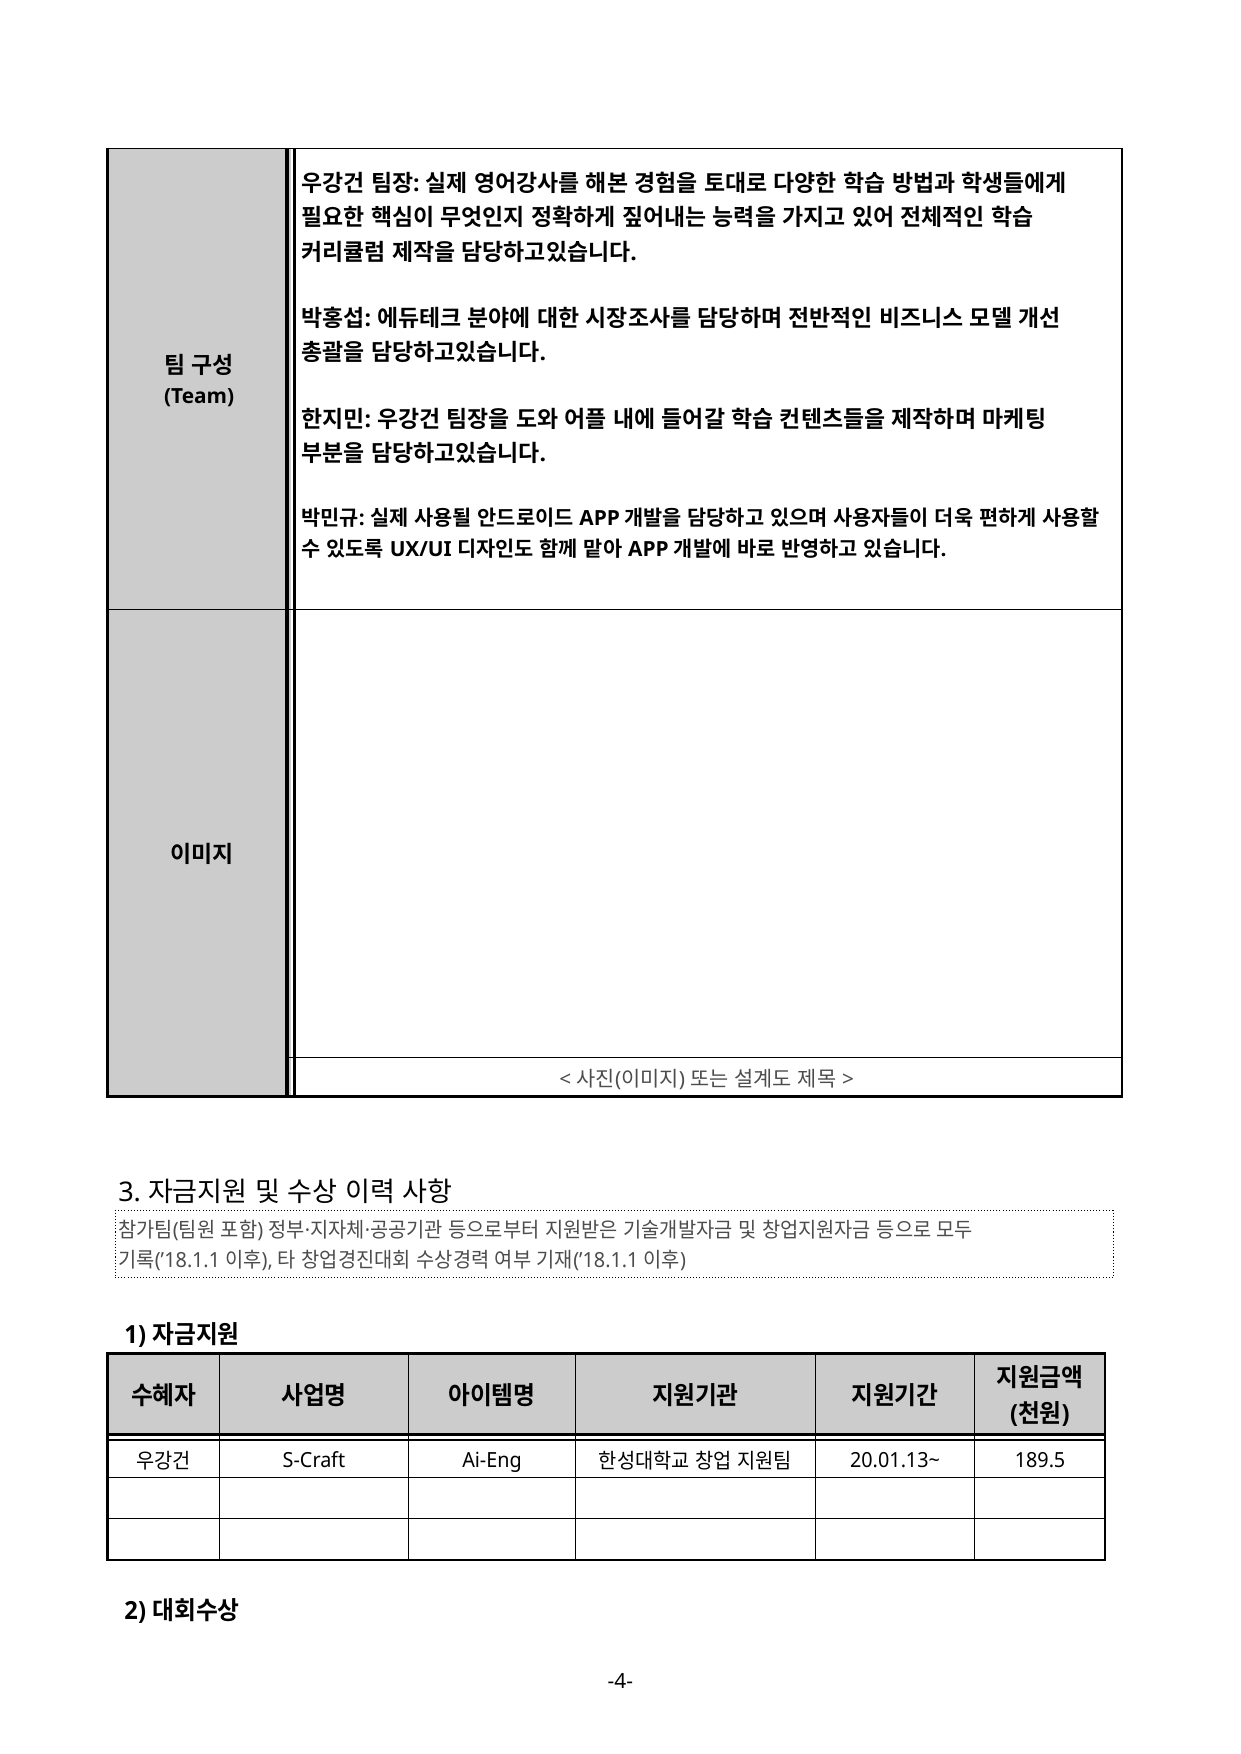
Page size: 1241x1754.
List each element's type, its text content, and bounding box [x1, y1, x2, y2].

table_cell Ai-Eng [409, 1441, 575, 1477]
table_cell 우강건 팀장: 실제 영어강사를 해본 경험을 토대로 다양한 학습 방법과 학생들에게 필요한 핵심이 무엇인지 정확하게 짚어내는 능력을 가지고 있어 전체적인 학습 커리큘럼 제작을 담당하고있습니다. 박홍섭: 에듀테크 분야에 대한 시장조사를 담당하며 전반적인 비즈니스 모델 개선 총괄을 담당하고있습니다. 한지민: 우강건 팀장을 도와 어플 내에 들어갈 학습 컨텐츠들을 제작하며 마케팅 부분을 담당하고있습니다. 박민규: 실제 사용될 안드로이드 APP개발을 담당하고 있으며 사용자들이 더욱 편하게 사용할 수 있도록 UX/UI 디자인도 함께 맡아 APP 개발에 바로 반영하고 있습니다. [296, 149, 1121, 609]
table_cell 189.5 [975, 1441, 1104, 1477]
table_cell S-Craft [220, 1441, 408, 1477]
table_cell 20.01.13~ [816, 1441, 974, 1477]
table_header 지원기관 [576, 1355, 815, 1433]
text 3. 자금지원 및 수상 이력 사항 [118, 1170, 1122, 1209]
table_cell 한성대학교 창업 지원팀 [576, 1441, 815, 1477]
table_cell [296, 610, 1121, 1057]
table_cell [220, 1519, 408, 1558]
table_cell [576, 1519, 815, 1558]
table_cell [816, 1478, 974, 1518]
table_cell 우강건 [109, 1441, 219, 1477]
table_header 수혜자 [109, 1355, 219, 1433]
table_cell [576, 1478, 815, 1518]
table_header 아이템명 [409, 1355, 575, 1433]
text 1) 자금지원 [118, 1315, 1122, 1351]
table_header 참가팀(팀원 포함) 정부·지자체·공공기관 등으로부터 지원받은 기술개발자금 및 창업지원자금 등으로 모두 기록(’18.1.1 이후), 타 창업경진대회 수상경력 여부 기재(’18.1.1 이후) [115, 1210, 1113, 1277]
table_cell 팀 구성 (Team) [109, 149, 285, 609]
table_cell [816, 1519, 974, 1558]
table_cell [109, 1478, 219, 1518]
table_cell < 사진(이미지) 또는 설계도 제목 > [296, 1058, 1121, 1095]
table_header 사업명 [220, 1355, 408, 1433]
table_cell [109, 1519, 219, 1558]
table_cell 이미지 [109, 610, 285, 1095]
table_cell [409, 1478, 575, 1518]
table_header 지원금액 (천원) [975, 1355, 1104, 1433]
table_header 지원기간 [816, 1355, 974, 1433]
text 2) 대회수상 [118, 1590, 1122, 1626]
table_cell [975, 1519, 1104, 1558]
table_cell [975, 1478, 1104, 1518]
table_cell [220, 1478, 408, 1518]
table_cell [409, 1519, 575, 1558]
